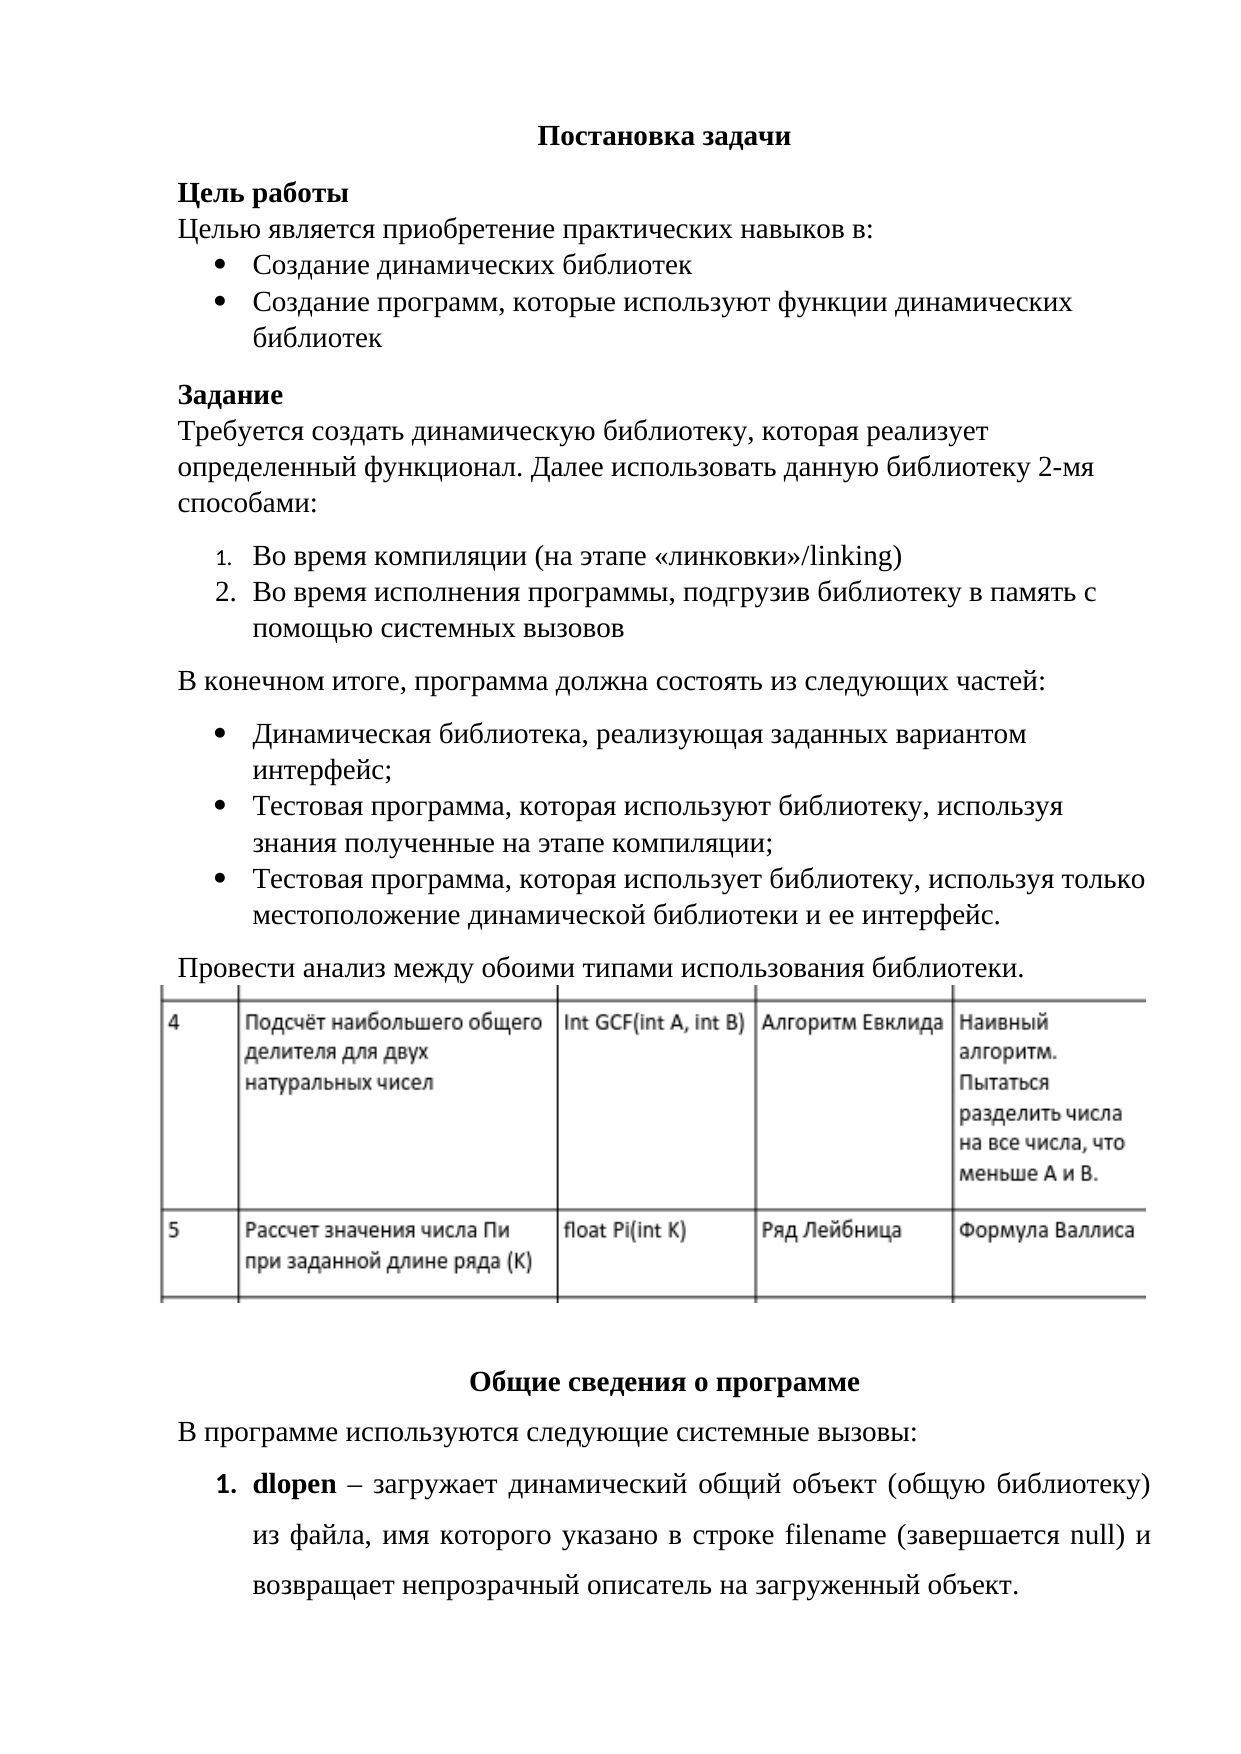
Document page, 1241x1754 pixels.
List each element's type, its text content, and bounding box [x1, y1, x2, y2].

list Создание динамических библиотек [215, 247, 1152, 281]
text Провести анализ между обоими типами использования библиотеки. [177, 950, 1152, 983]
text Требуется создать динамическую библиотеку, которая реализует определенный функционал. Далее использовать данную библиотеку 2-мя способами: [177, 413, 1152, 519]
text В конечном итоге, программа должна состоять из следующих частей: [177, 663, 1152, 697]
list dlopen – загружает динамический общий объект (общую библиотеку) из файла, имя которого указано в строке filename (завершается null) и возвращает непрозрачный описатель на загруженный объект. [215, 1465, 1152, 1601]
list Динамическая библиотека, реализующая заданных вариантом интерфейс; [215, 716, 1152, 786]
subtitle Цель работы [177, 175, 1152, 209]
text Целью является приобретение практических навыков в: [177, 211, 1152, 245]
list Создание программ, которые используют функции динамических библиотек [215, 284, 1152, 353]
text В программе используются следующие системные вызовы: [177, 1414, 1152, 1448]
text Постановка задачи [177, 118, 1152, 152]
list Тестовая программа, которая использует библиотеку, используя только местоположение динамической библиотеки и ее интерфейс. [215, 861, 1152, 931]
subtitle Задание [177, 377, 1152, 410]
list Во время исполнения программы, подгрузив библиотеку в память с помощью системных вызовов [215, 574, 1152, 644]
list Тестовая программа, которая используют библиотеку, используя знания полученные на этапе компиляции; [215, 788, 1152, 858]
list Во время компиляции (на этапе «линковки»/linking) [215, 538, 1152, 572]
picture [355, 1010, 976, 1303]
text Общие сведения о программе [177, 1364, 1152, 1398]
